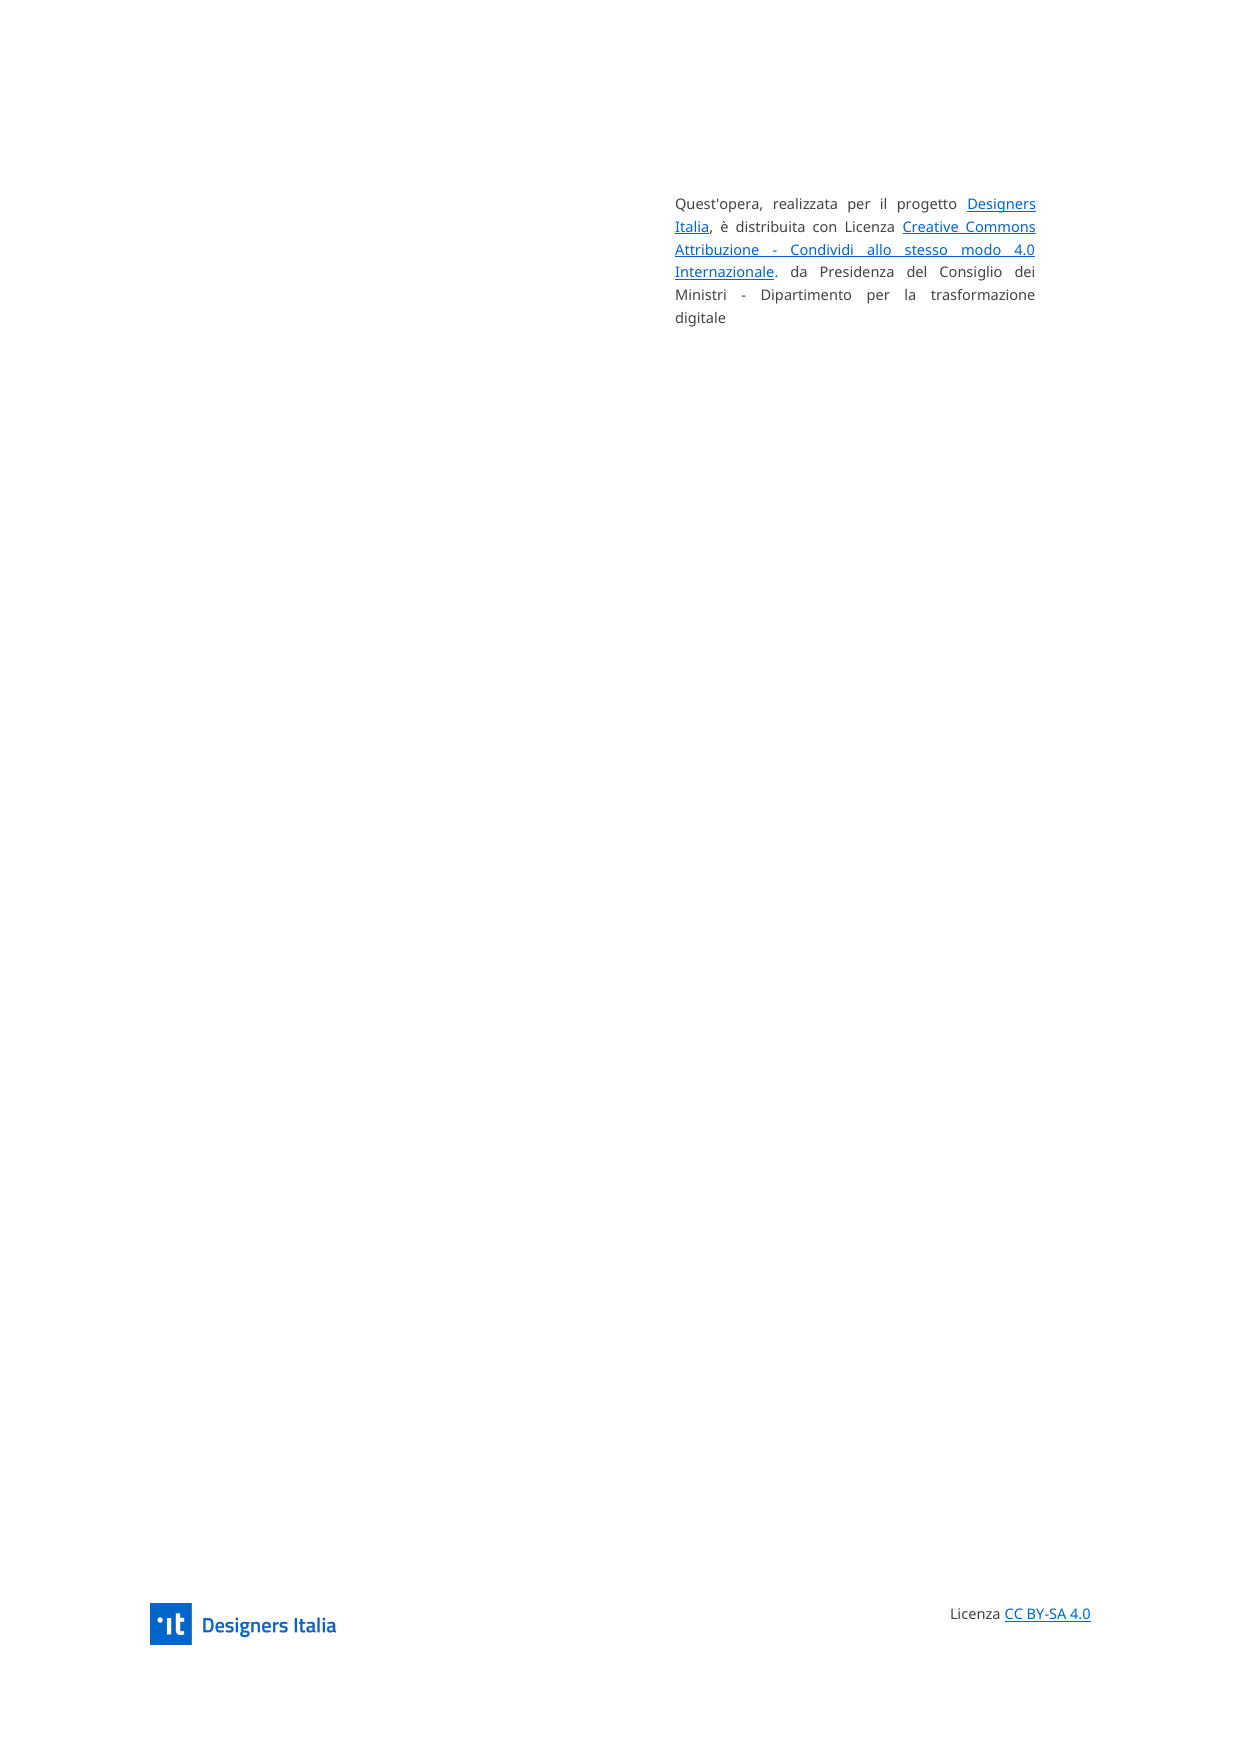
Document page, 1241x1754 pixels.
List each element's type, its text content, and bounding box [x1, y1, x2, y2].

text Quest'opera, realizzata per il progetto Designers Italia, è distribuita con Licenza Creative Commons Attribuzione - Condividi allo stesso modo 4.0 Internazionale. da Presidenza del Consiglio dei Ministri - Dipartimento per la trasformazione digitale [675, 194, 1036, 328]
